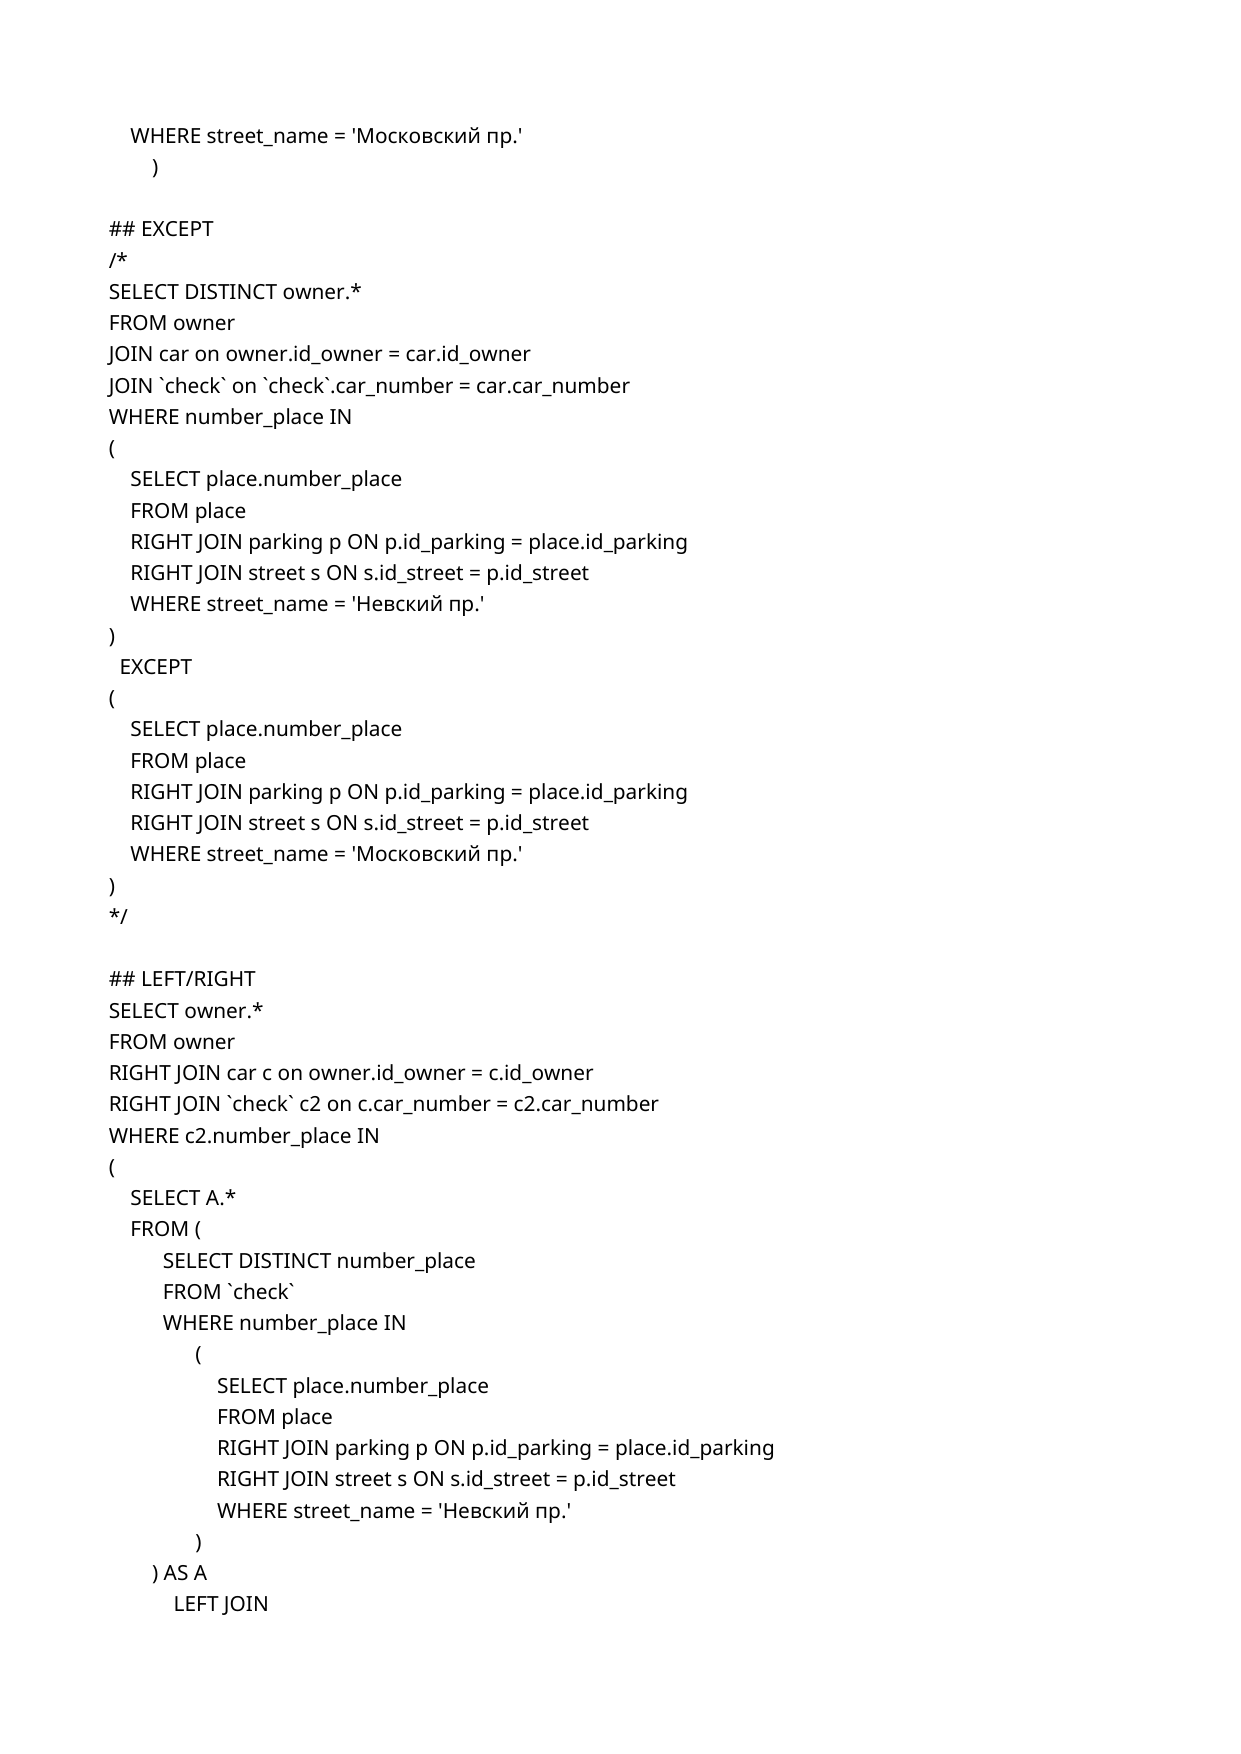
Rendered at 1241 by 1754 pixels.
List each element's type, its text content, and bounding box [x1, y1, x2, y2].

text WHERE street_name = 'Московский пр.' ) ## EXCEPT /* SELECT DISTINCT owner.* FROM owner JOIN car on owner.id_owner = car.id_owner JOIN `check` on `check`.car_number = car.car_number WHERE number_place IN ( SELECT place.number_place FROM place RIGHT JOIN parking p ON p.id_parking = place.id_parking RIGHT JOIN street s ON s.id_street = p.id_street WHERE street_name = 'Невский пр.' ) EXCEPT ( SELECT place.number_place FROM place RIGHT JOIN parking p ON p.id_parking = place.id_parking RIGHT JOIN street s ON s.id_street = p.id_street WHERE street_name = 'Московский пр.' ) */ ## LEFT/RIGHT SELECT owner.* FROM owner RIGHT JOIN car c on owner.id_owner = c.id_owner RIGHT JOIN `check` c2 on c.car_number = c2.car_number WHERE c2.number_place IN ( SELECT A.* FROM ( SELECT DISTINCT number_place FROM `check` WHERE number_place IN ( SELECT place.number_place FROM place RIGHT JOIN parking p ON p.id_parking = place.id_parking RIGHT JOIN street s ON s.id_street = p.id_street WHERE street_name = 'Невский пр.' ) ) AS A LEFT JOIN [108, 118, 1134, 1618]
